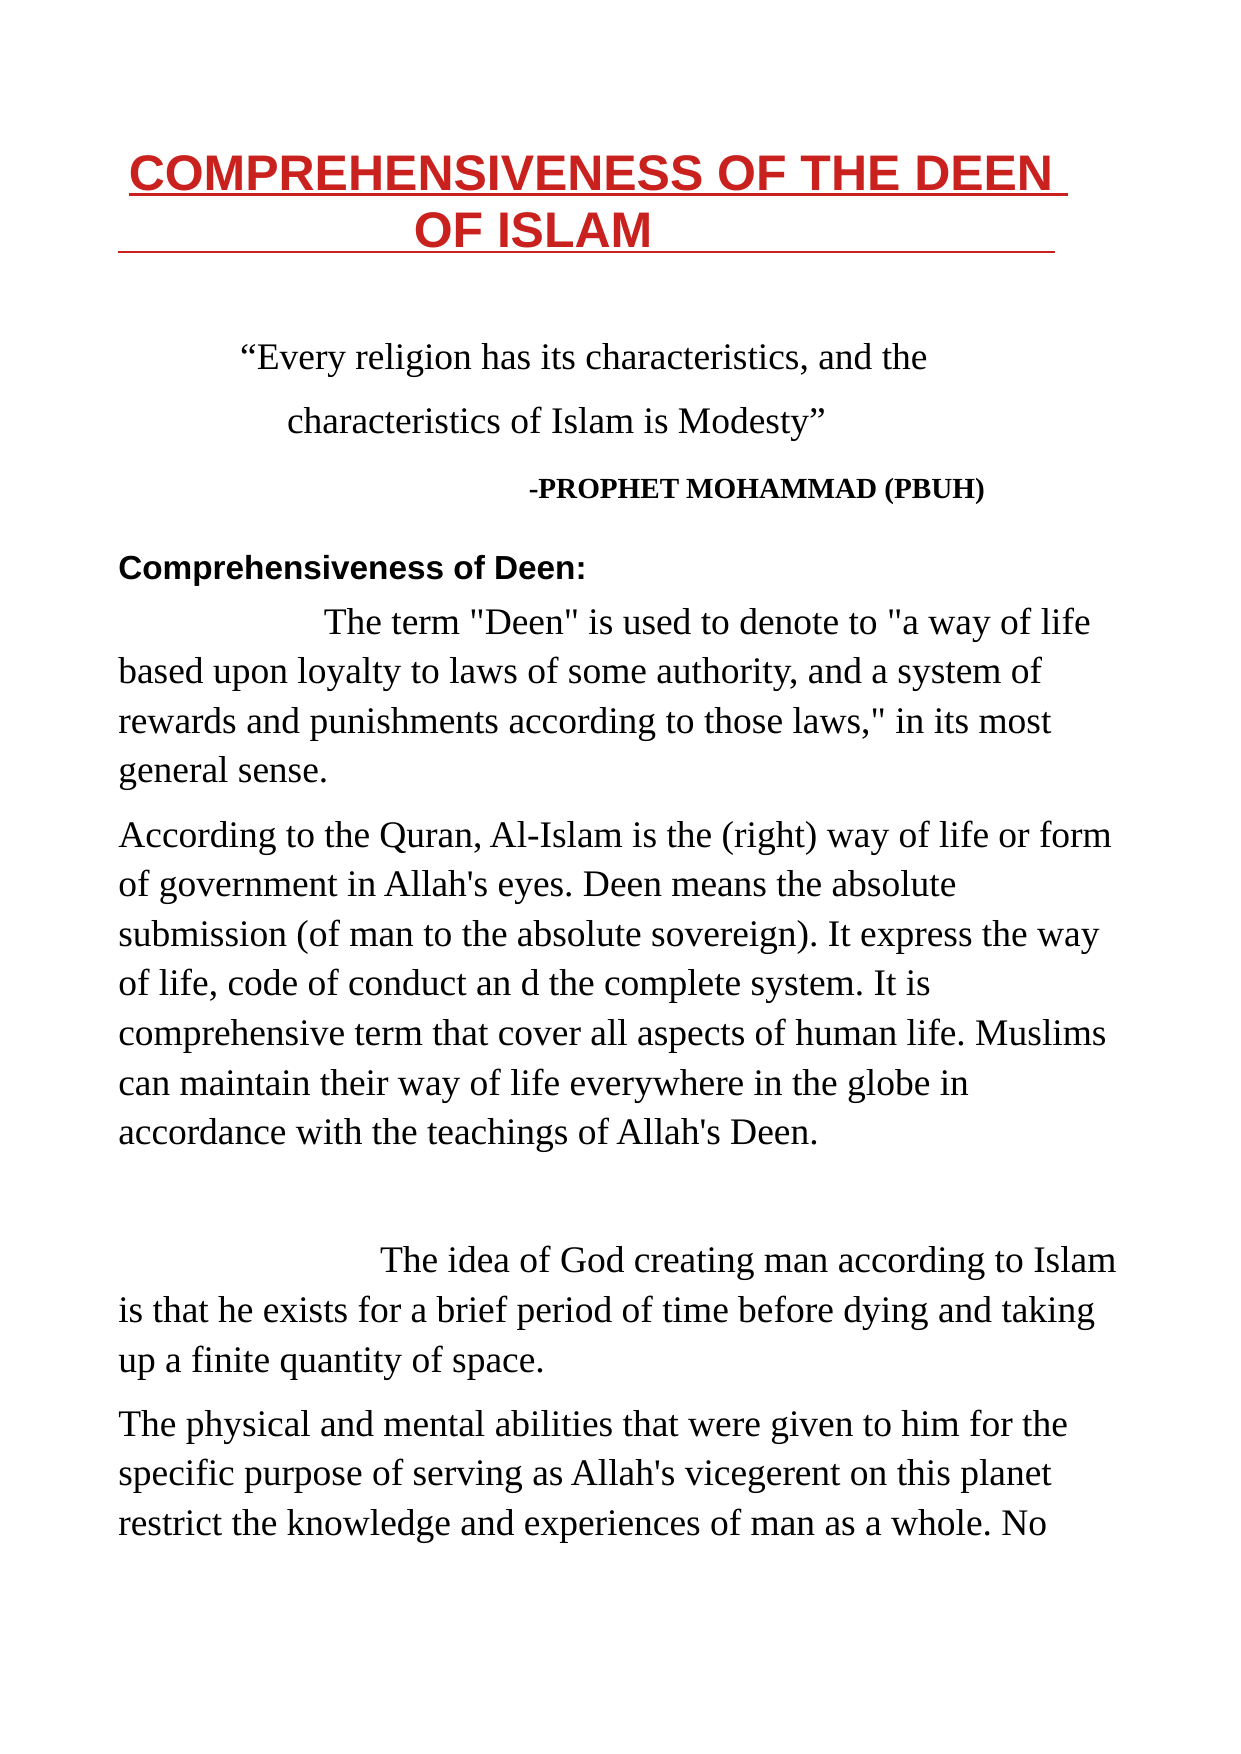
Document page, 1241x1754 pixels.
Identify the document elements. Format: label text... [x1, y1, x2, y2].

text The physical and mental abilities that were given to him for the specific purpose of serving as Allah's vicegerent on this planet restrict the knowledge and experiences of man as a whole. No [118, 1401, 1122, 1543]
text The term "Deen" is used to denote to "a way of life based upon loyalty to laws of some authority, and a system of rewards and punishments according to those laws," in its most general sense. [118, 599, 1122, 791]
subtitle COMPREHENSIVENESS OF THE DEEN OF ISLAM [118, 143, 1122, 258]
subtitle Comprehensiveness of Deen: [118, 548, 1122, 587]
text -PROPHET MOHAMMAD (PBUH) [118, 463, 1122, 506]
text According to the Quran, Al-Islam is the (right) way of life or form of government in Allah's eyes. Deen means the absolute submission (of man to the absolute sovereign). It express the way of life, code of conduct an d the complete system. It is comprehensive term that cover all aspects of human life. Muslims can maintain their way of life everywhere in the globe in accordance with the teachings of Allah's Deen. [118, 812, 1122, 1153]
text characteristics of Islam is Modesty” [118, 399, 1122, 442]
text The idea of God creating man according to Islam is that he exists for a brief period of time before dying and taking up a finite quantity of space. [118, 1238, 1122, 1380]
text “Every religion has its characteristics, and the [118, 335, 1122, 378]
